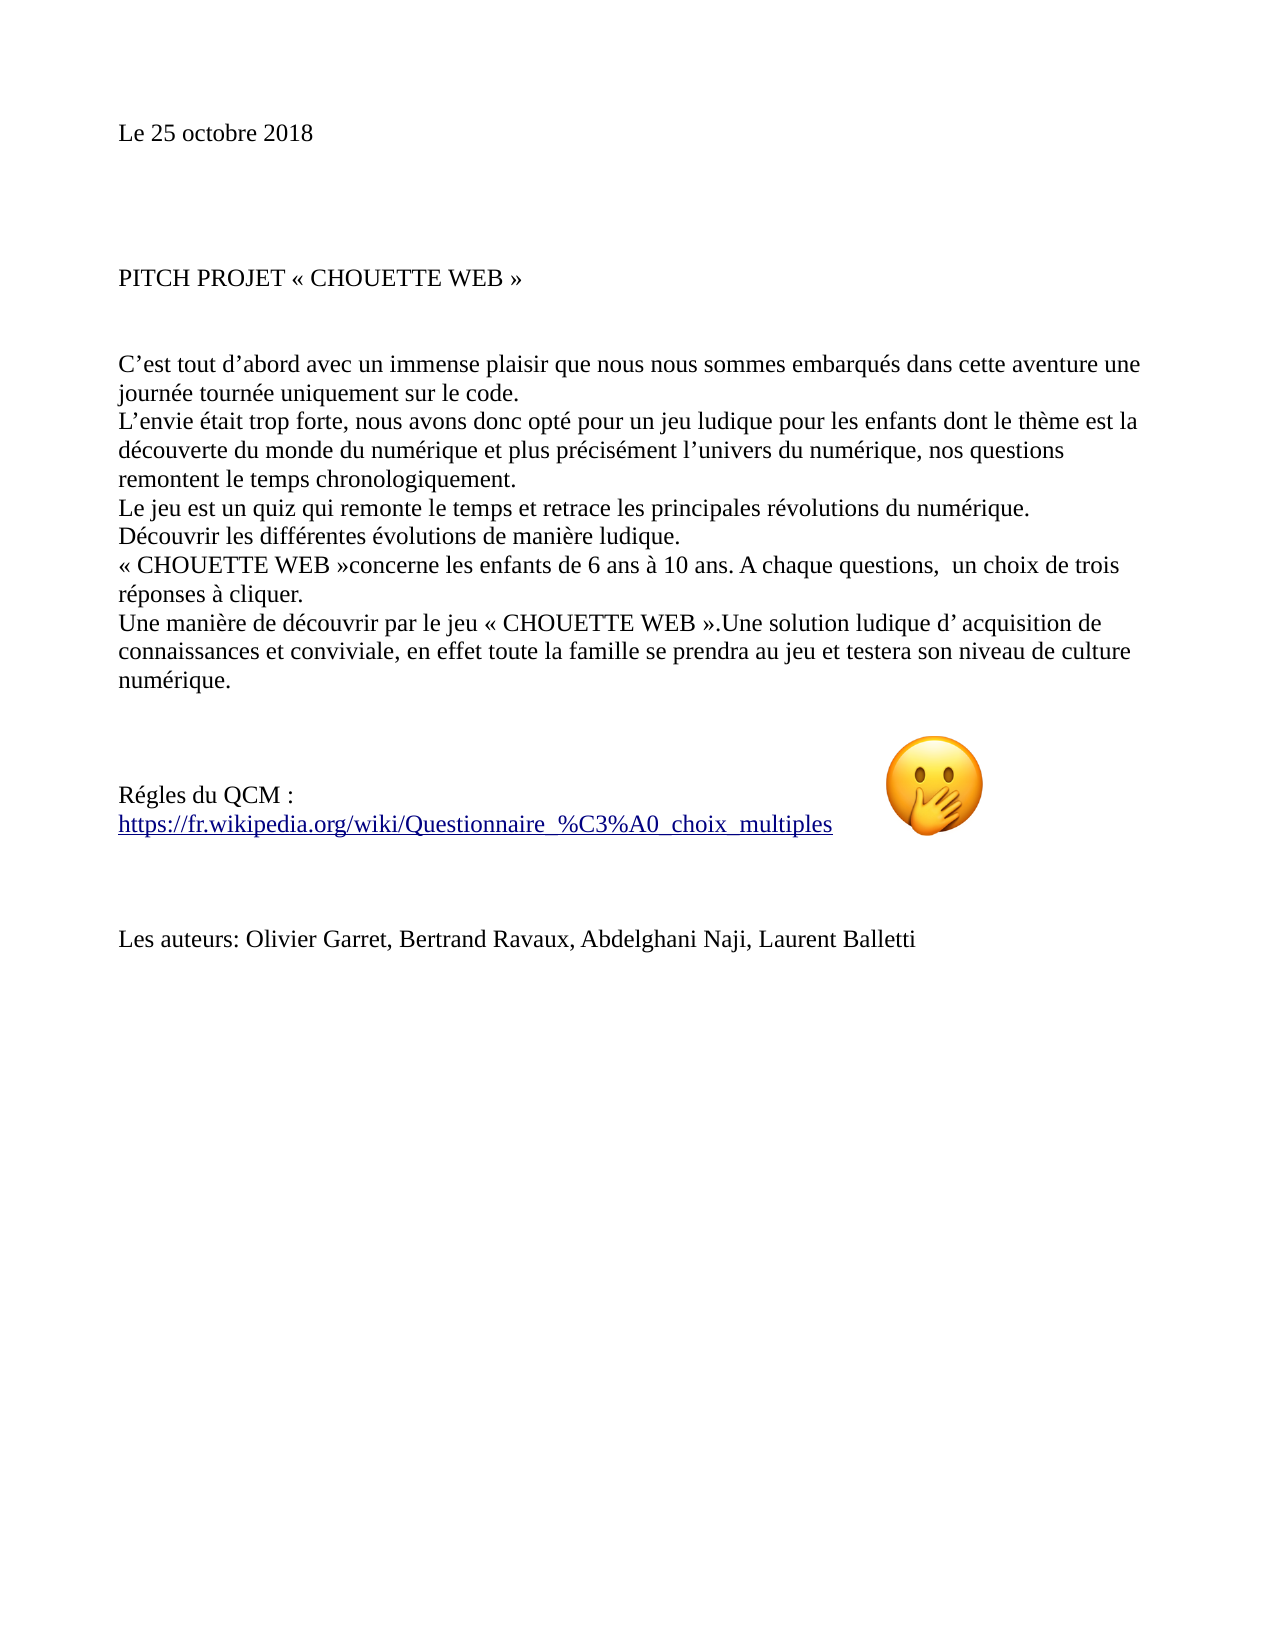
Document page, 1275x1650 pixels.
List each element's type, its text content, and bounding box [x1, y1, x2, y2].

text Le jeu est un quiz qui remonte le temps et retrace les principales révolutions du numérique. [118, 493, 1157, 521]
text « CHOUETTE WEB »concerne les enfants de 6 ans à 10 ans. A chaque questions, un choix de trois réponses à cliquer. [118, 550, 1157, 608]
text Une manière de découvrir par le jeu « CHOUETTE WEB ».Une solution ludique d’ acquisition de connaissances et conviviale, en effet toute la famille se prendra au jeu et testera son niveau de culture numérique. [118, 608, 1157, 694]
text Découvrir les différentes évolutions de manière ludique. [118, 521, 1157, 550]
text Régles du QCM : [118, 780, 881, 809]
text L’envie était trop forte, nous avons donc opté pour un jeu ludique pour les enfants dont le thème est la découverte du monde du numérique et plus précisément l’univers du numérique, nos questions remontent le temps chronologiquement. [118, 406, 1157, 493]
text https://fr.wikipedia.org/wiki/Questionnaire_%C3%A0_choix_multiples [118, 809, 881, 838]
text Les auteurs: Olivier Garret, Bertrand Ravaux, Abdelghani Naji, Laurent Balletti [118, 924, 1157, 953]
text [987, 780, 1157, 809]
picture [881, 733, 987, 839]
text [987, 809, 1157, 838]
text C’est tout d’abord avec un immense plaisir que nous nous sommes embarqués dans cette aventure une journée tournée uniquement sur le code. [118, 349, 1157, 406]
text PITCH PROJET « CHOUETTE WEB » [118, 263, 1157, 291]
